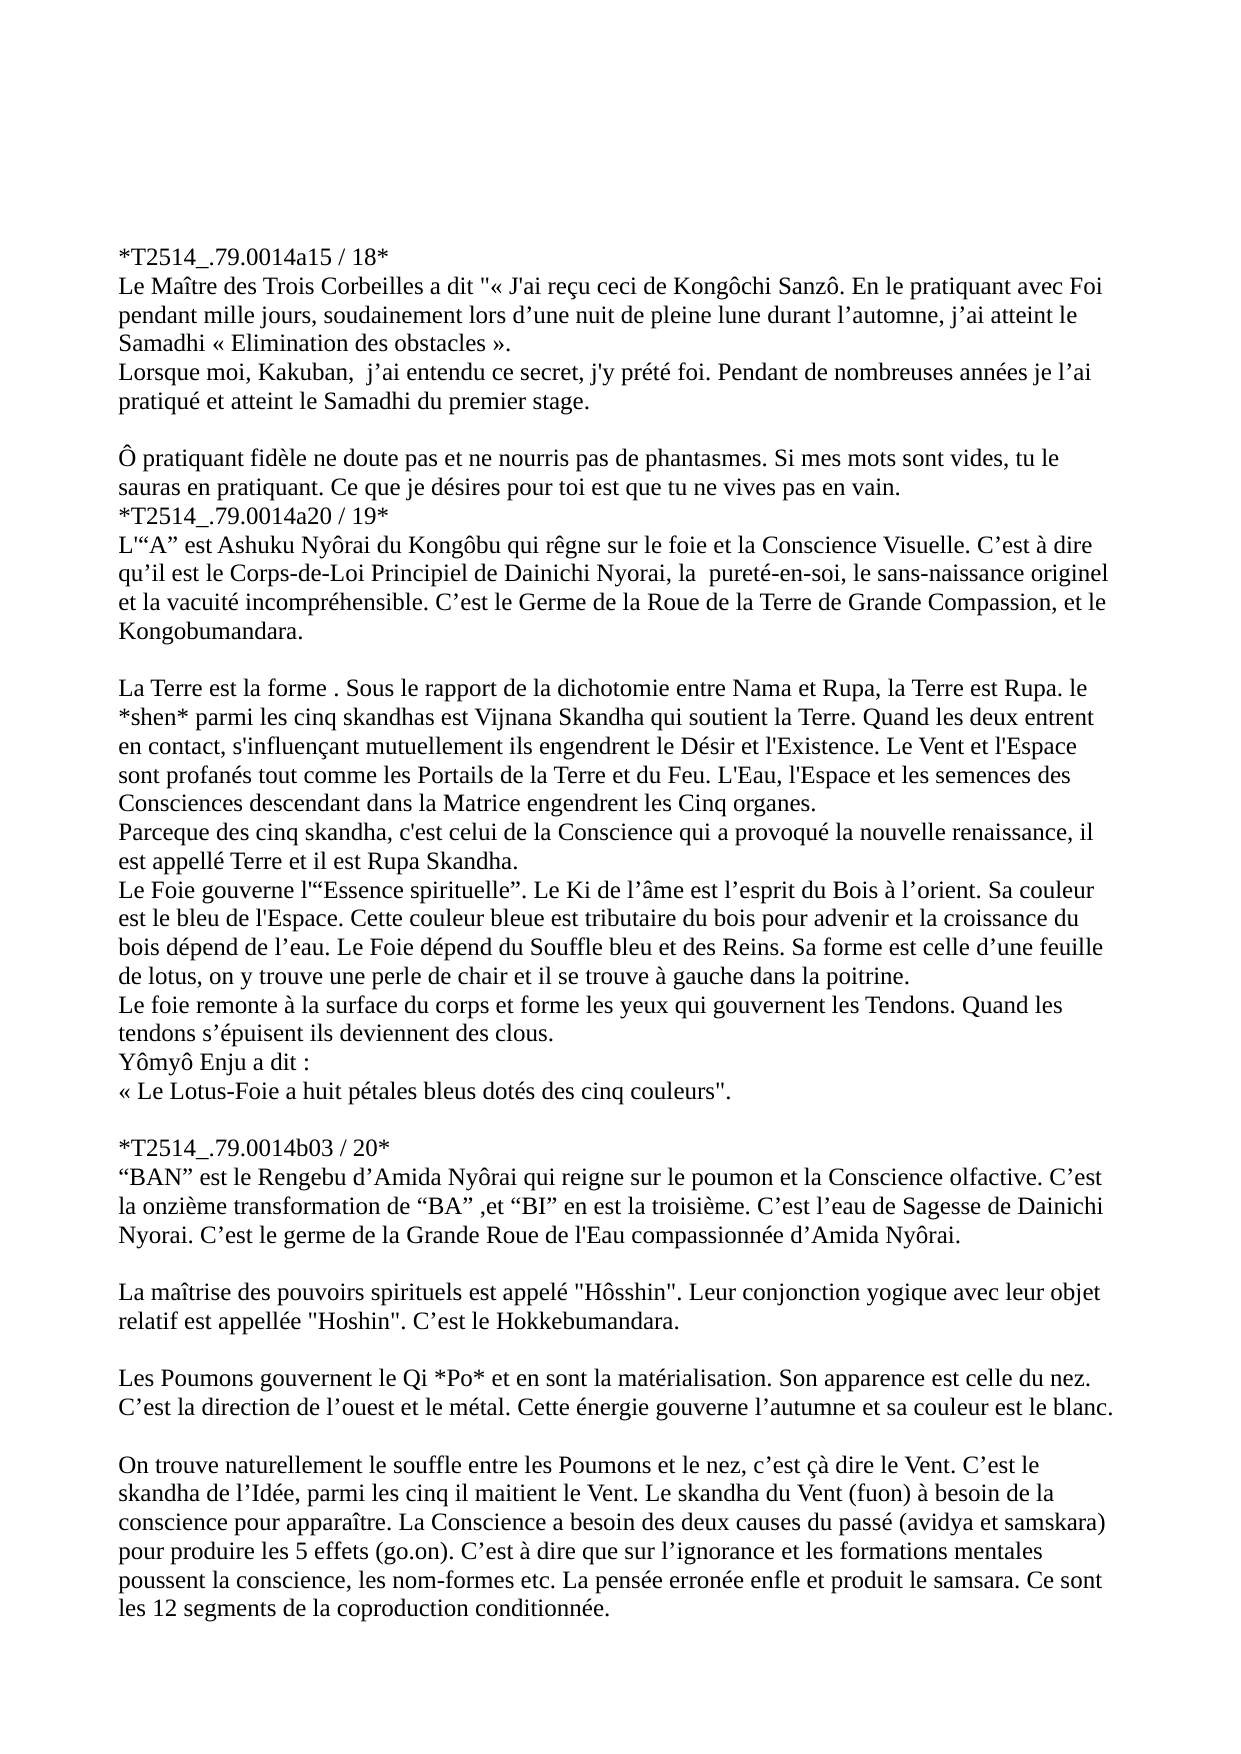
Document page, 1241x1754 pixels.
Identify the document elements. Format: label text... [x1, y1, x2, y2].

text Les Poumons gouvernent le Qi *Po* et en sont la matérialisation. Son apparence est celle du nez. C’est la direction de l’ouest et le métal. Cette énergie gouverne l’autumne et sa couleur est le blanc. [118, 1363, 1122, 1421]
text “BAN” est le Rengebu d’Amida Nyôrai qui reigne sur le poumon et la Conscience olfactive. C’est la onzième transformation de “BA” ,et “BI” en est la troisième. C’est l’eau de Sagesse de Dainichi Nyorai. C’est le germe de la Grande Roue de l'Eau compassionnée d’Amida Nyôrai. [118, 1162, 1122, 1248]
text Le foie remonte à la surface du corps et forme les yeux qui gouvernent les Tendons. Quand les tendons s’épuisent ils deviennent des clous. [118, 990, 1122, 1047]
text La maîtrise des pouvoirs spirituels est appelé "Hôsshin". Leur conjonction yogique avec leur objet relatif est appellée "Hoshin". C’est le Hokkebumandara. [118, 1277, 1122, 1335]
text *T2514_.79.0014a20 / 19* [118, 501, 1122, 530]
text Parceque des cinq skandha, c'est celui de la Conscience qui a provoqué la nouvelle renaissance, il est appellé Terre et il est Rupa Skandha. [118, 817, 1122, 875]
text Ô pratiquant fidèle ne doute pas et ne nourris pas de phantasmes. Si mes mots sont vides, tu le sauras en pratiquant. Ce que je désires pour toi est que tu ne vives pas en vain. [118, 443, 1122, 501]
text Lorsque moi, Kakuban, j’ai entendu ce secret, j'y prété foi. Pendant de nombreuses années je l’ai pratiqué et atteint le Samadhi du premier stage. [118, 357, 1122, 415]
text « Le Lotus-Foie a huit pétales bleus dotés des cinq couleurs". [118, 1076, 1122, 1105]
text Yômyô Enju a dit : [118, 1047, 1122, 1076]
text La Terre est la forme . Sous le rapport de la dichotomie entre Nama et Rupa, la Terre est Rupa. le *shen* parmi les cinq skandhas est Vijnana Skandha qui soutient la Terre. Quand les deux entrent en contact, s'influençant mutuellement ils engendrent le Désir et l'Existence. Le Vent et l'Espace sont profanés tout comme les Portails de la Terre et du Feu. L'Eau, l'Espace et les semences des Consciences descendant dans la Matrice engendrent les Cinq organes. [118, 673, 1122, 817]
text Le Foie gouverne l'“Essence spirituelle”. Le Ki de l’âme est l’esprit du Bois à l’orient. Sa couleur est le bleu de l'Espace. Cette couleur bleue est tributaire du bois pour advenir et la croissance du bois dépend de l’eau. Le Foie dépend du Souffle bleu et des Reins. Sa forme est celle d’une feuille de lotus, on y trouve une perle de chair et il se trouve à gauche dans la poitrine. [118, 875, 1122, 990]
text *T2514_.79.0014b03 / 20* [118, 1133, 1122, 1162]
text Le Maître des Trois Corbeilles a dit "« J'ai reçu ceci de Kongôchi Sanzô. En le pratiquant avec Foi pendant mille jours, soudainement lors d’une nuit de pleine lune durant l’automne, j’ai atteint le Samadhi « Elimination des obstacles ». [118, 271, 1122, 357]
text *T2514_.79.0014a15 / 18* [118, 242, 1122, 271]
text L'“A” est Ashuku Nyôrai du Kongôbu qui rêgne sur le foie et la Conscience Visuelle. C’est à dire qu’il est le Corps-de-Loi Principiel de Dainichi Nyorai, la pureté-en-soi, le sans-naissance originel et la vacuité incompréhensible. C’est le Germe de la Roue de la Terre de Grande Compassion, et le Kongobumandara. [118, 530, 1122, 645]
text On trouve naturellement le souffle entre les Poumons et le nez, c’est çà dire le Vent. C’est le skandha de l’Idée, parmi les cinq il maitient le Vent. Le skandha du Vent (fuon) à besoin de la conscience pour apparaître. La Conscience a besoin des deux causes du passé (avidya et samskara) pour produire les 5 effets (go.on). C’est à dire que sur l’ignorance et les formations mentales poussent la conscience, les nom-formes etc. La pensée erronée enfle et produit le samsara. Ce sont les 12 segments de la coproduction conditionnée. [118, 1450, 1122, 1622]
